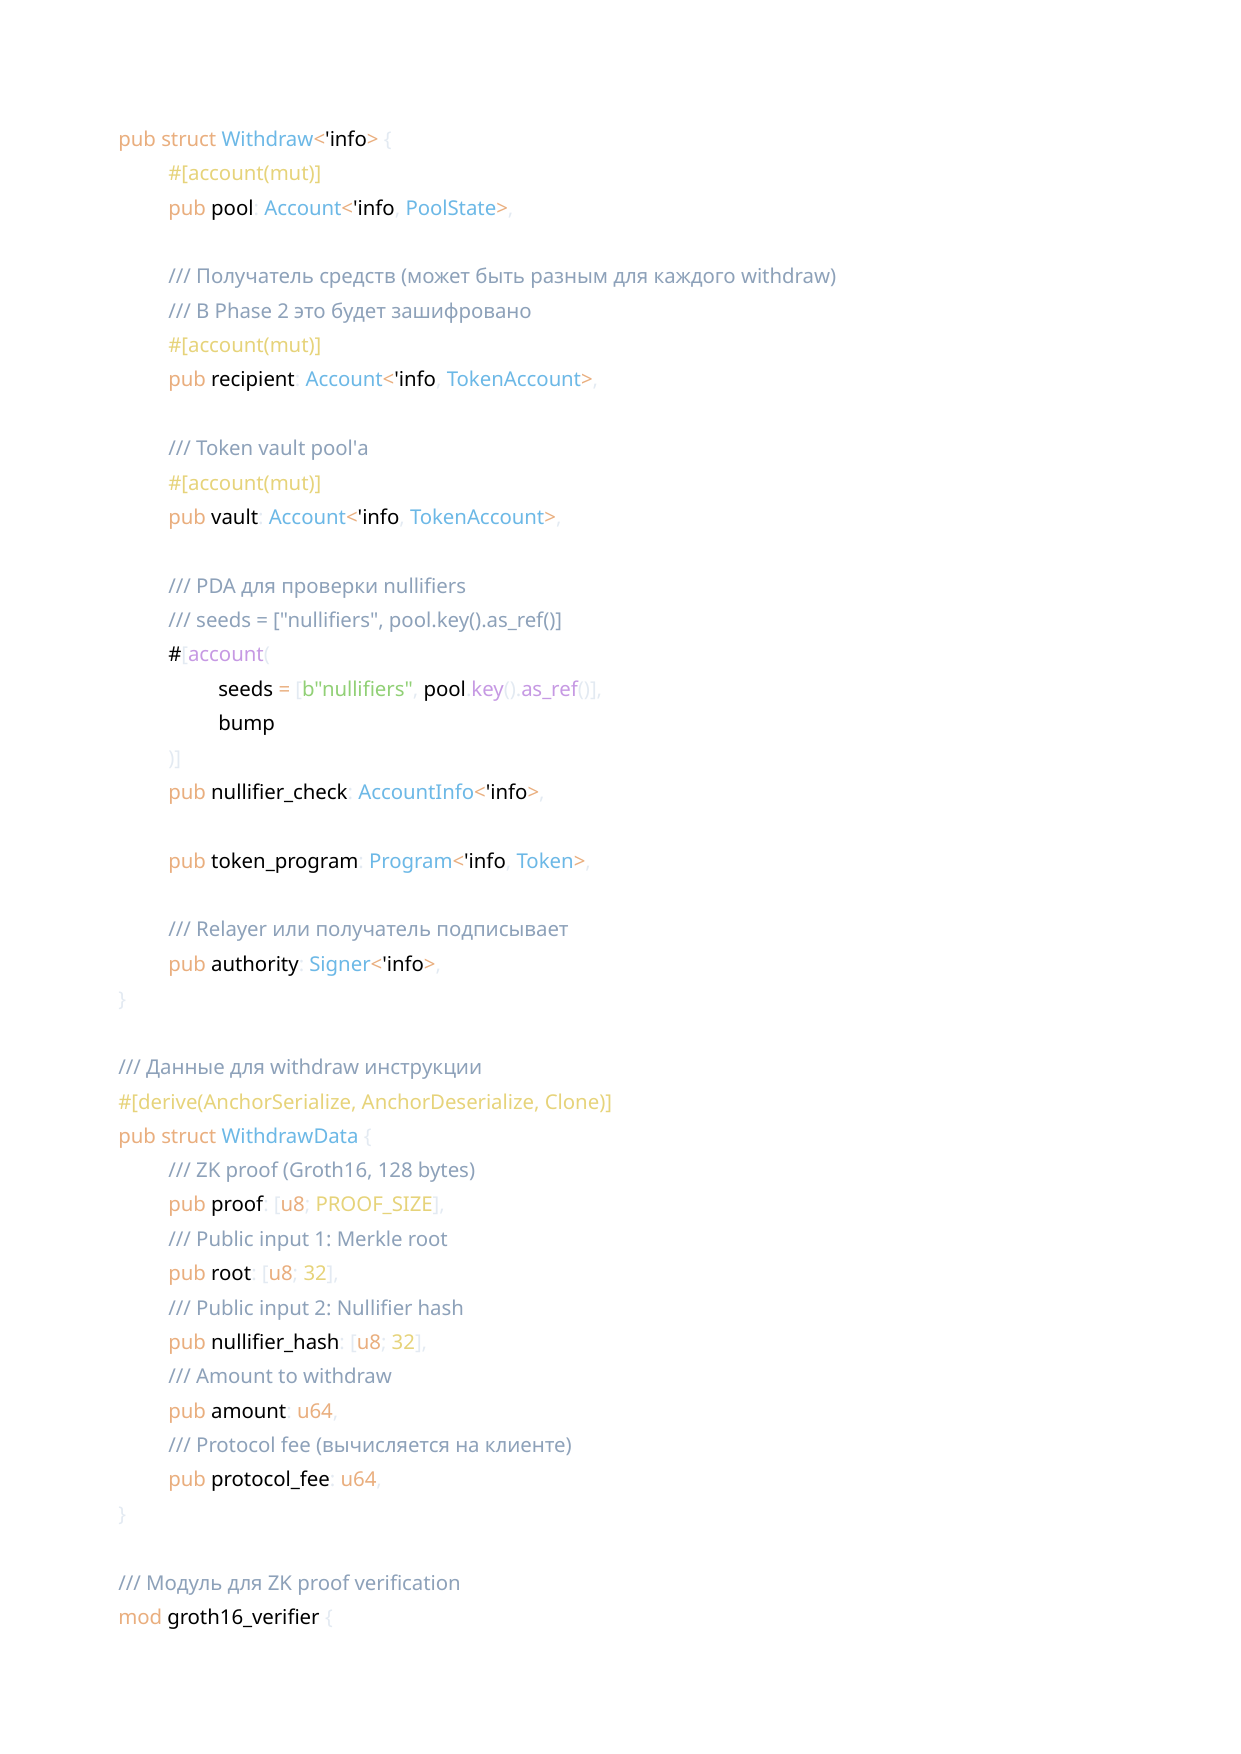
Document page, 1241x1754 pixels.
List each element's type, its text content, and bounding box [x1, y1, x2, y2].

text #[account( [118, 634, 1122, 668]
text #[account(mut)] [118, 324, 1122, 359]
text pub authority: Signer<'info>, [118, 943, 1122, 977]
text #[derive(AnchorSerialize, AnchorDeserialize, Clone)] [118, 1081, 1122, 1115]
text } [118, 1493, 1122, 1527]
text /// Public input 1: Merkle root [118, 1218, 1122, 1252]
text /// Данные для withdraw инструкции [118, 1046, 1122, 1081]
text bump [118, 702, 1122, 737]
text /// В Phase 2 это будет зашифровано [118, 290, 1122, 324]
text #[account(mut)] [118, 152, 1122, 187]
text /// Relayer или получатель подписывает [118, 909, 1122, 943]
text )] [118, 737, 1122, 771]
text /// Модуль для ZK proof verification [118, 1562, 1122, 1596]
text pub protocol_fee: u64, [118, 1459, 1122, 1493]
text pub token_program: Program<'info, Token>, [118, 840, 1122, 874]
text pub nullifier_check: AccountInfo<'info>, [118, 771, 1122, 806]
text /// ZK proof (Groth16, 128 bytes) [118, 1149, 1122, 1184]
text pub proof: [u8; PROOF_SIZE], [118, 1184, 1122, 1218]
text #[account(mut)] [118, 462, 1122, 496]
text pub amount: u64, [118, 1390, 1122, 1424]
text pub pool: Account<'info, PoolState>, [118, 187, 1122, 221]
text pub recipient: Account<'info, TokenAccount>, [118, 359, 1122, 393]
text mod groth16_verifier { [118, 1596, 1122, 1631]
text /// Protocol fee (вычисляется на клиенте) [118, 1424, 1122, 1459]
text /// Public input 2: Nullifier hash [118, 1287, 1122, 1321]
text /// PDA для проверки nullifiers [118, 565, 1122, 599]
text } [118, 977, 1122, 1012]
text /// Token vault pool'а [118, 427, 1122, 462]
text pub struct Withdraw<'info> { [118, 118, 1122, 152]
text /// Получатель средств (может быть разным для каждого withdraw) [118, 256, 1122, 290]
text /// Amount to withdraw [118, 1356, 1122, 1390]
text pub struct WithdrawData { [118, 1115, 1122, 1149]
text /// seeds = ["nullifiers", pool.key().as_ref()] [118, 599, 1122, 634]
text pub root: [u8; 32], [118, 1252, 1122, 1287]
text pub nullifier_hash: [u8; 32], [118, 1321, 1122, 1356]
text pub vault: Account<'info, TokenAccount>, [118, 496, 1122, 531]
text seeds = [b"nullifiers", pool.key().as_ref()], [118, 668, 1122, 702]
